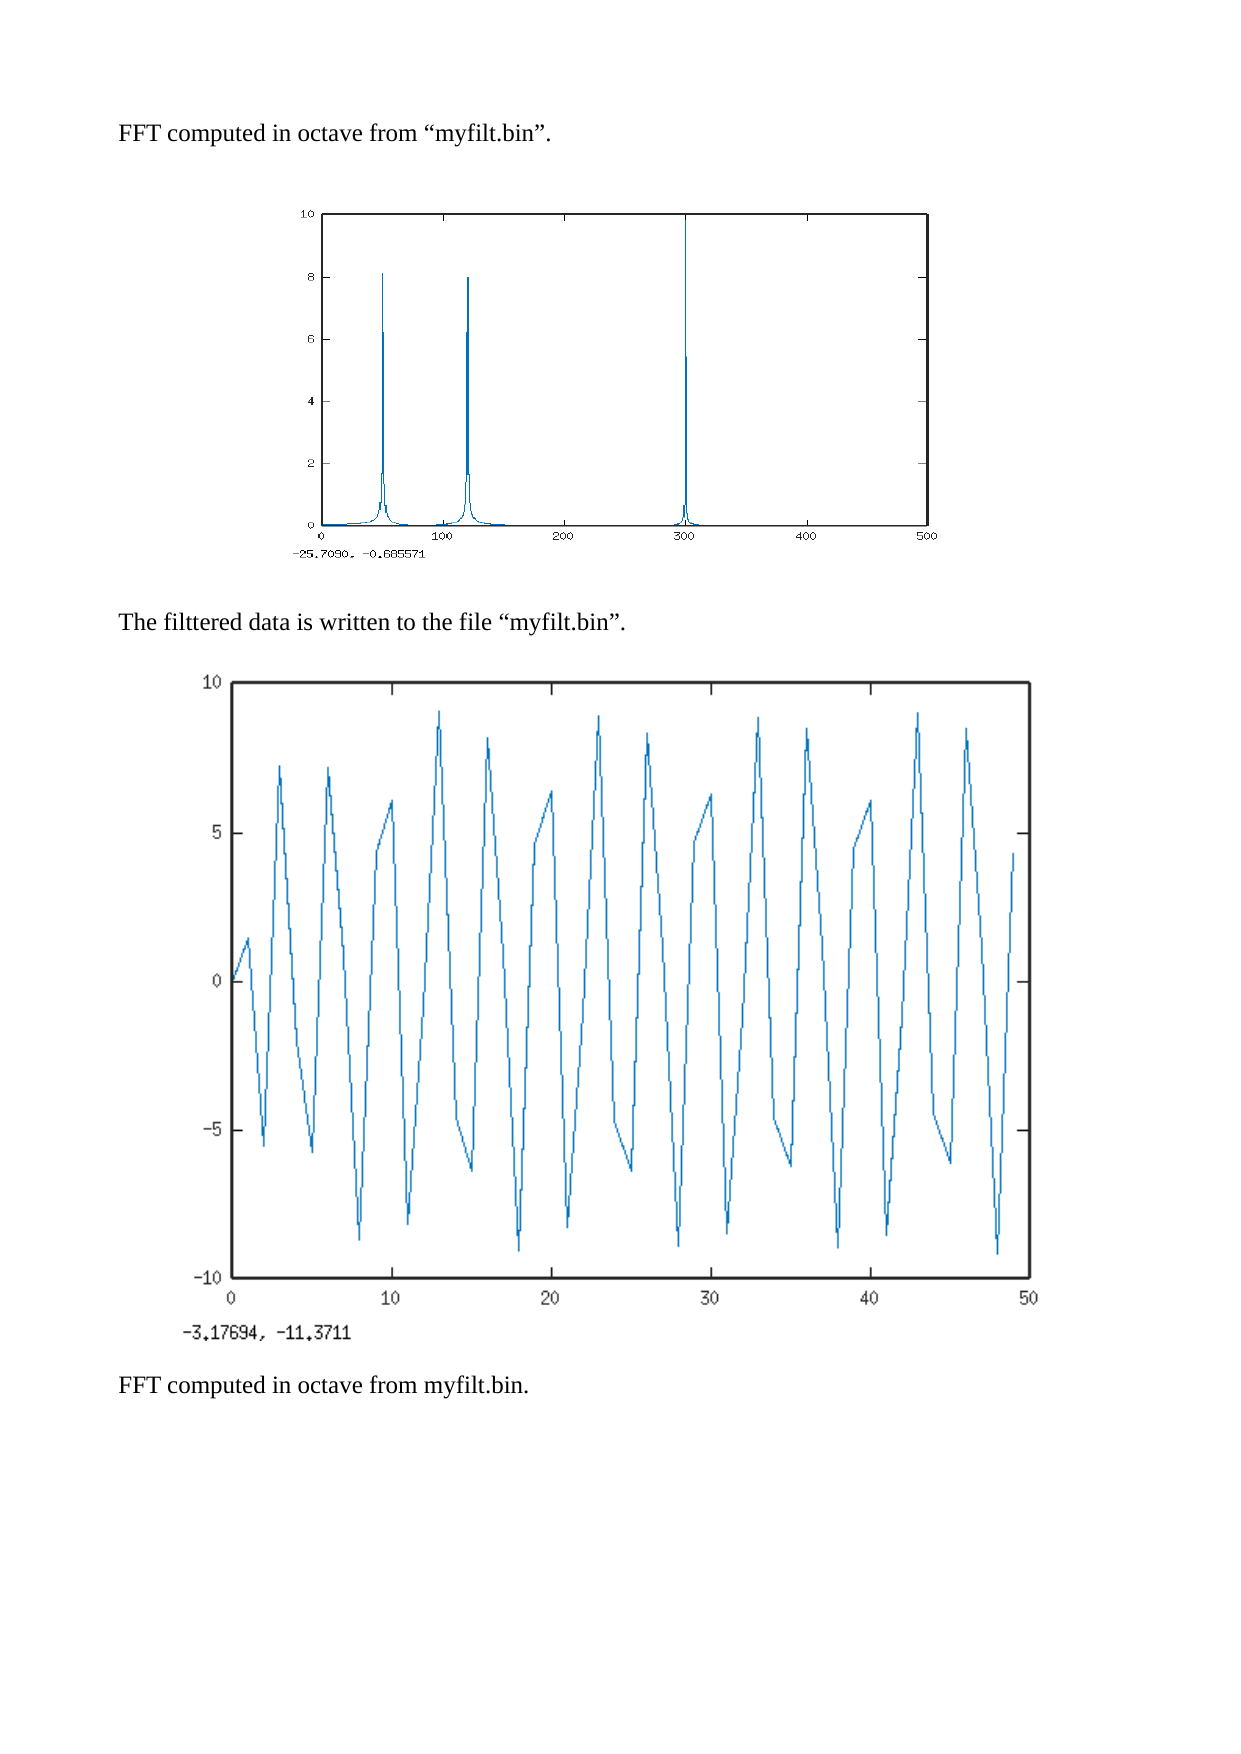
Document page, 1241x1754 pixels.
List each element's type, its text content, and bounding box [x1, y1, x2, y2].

text FFT computed in octave from “myfilt.bin”. [118, 118, 1122, 147]
picture [182, 664, 1058, 1341]
text The filttered data is written to the file “myfilt.bin”. [118, 607, 1122, 636]
picture [292, 204, 948, 558]
text FFT computed in octave from myfilt.bin. [118, 1370, 1122, 1398]
